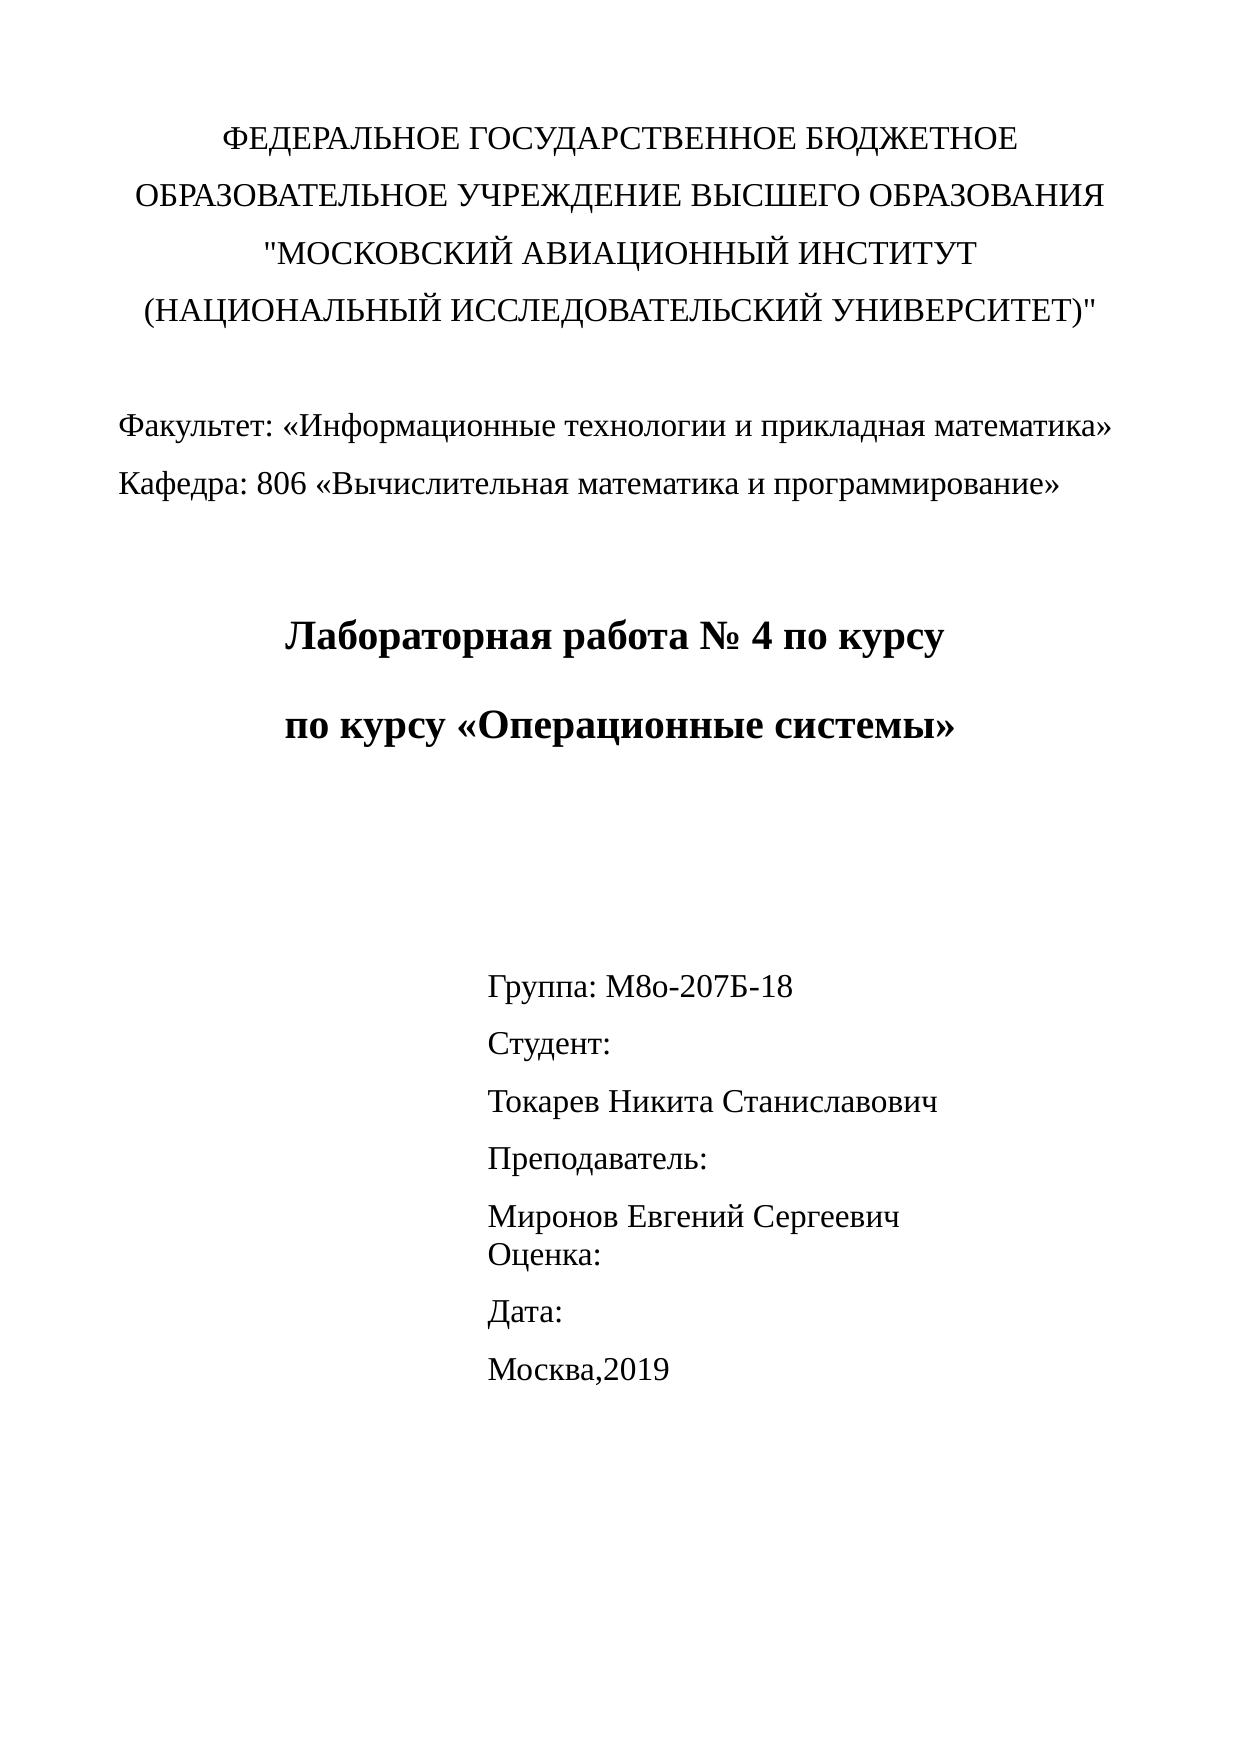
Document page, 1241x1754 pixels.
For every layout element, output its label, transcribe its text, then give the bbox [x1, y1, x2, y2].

text Студент: [487, 1023, 1122, 1062]
text Токарев Никита Станиславович [487, 1081, 1122, 1119]
text Факультет: «Информационные технологии и прикладная математика» [118, 406, 1122, 444]
text Кафедра: 806 «Вычислительная математика и программирование» [118, 463, 1122, 501]
text Дата: [487, 1292, 1122, 1330]
text Миронов Евгений Сергеевич [118, 1196, 1122, 1234]
text Оценка: [487, 1234, 1122, 1273]
text Группа: M8o-207Б-18 [118, 966, 1122, 1004]
text Москва,2019 [487, 1349, 1122, 1388]
text Преподаватель: [487, 1138, 1122, 1177]
text по курсу «Операционные системы» [118, 699, 1122, 747]
text Лабораторная работа № 4 по курсу [118, 610, 1122, 658]
text ФЕДЕРАЛЬНОЕ ГОСУДАРСТВЕННОЕ БЮДЖЕТНОЕ ОБРАЗОВАТЕЛЬНОЕ УЧРЕЖДЕНИЕ ВЫСШЕГО ОБРАЗОВАНИЯ "МОСКОВСКИЙ АВИАЦИОННЫЙ ИНСТИТУТ (НАЦИОНАЛЬНЫЙ ИССЛЕДОВАТЕЛЬСКИЙ УНИВЕРСИТЕТ)" [118, 118, 1122, 329]
